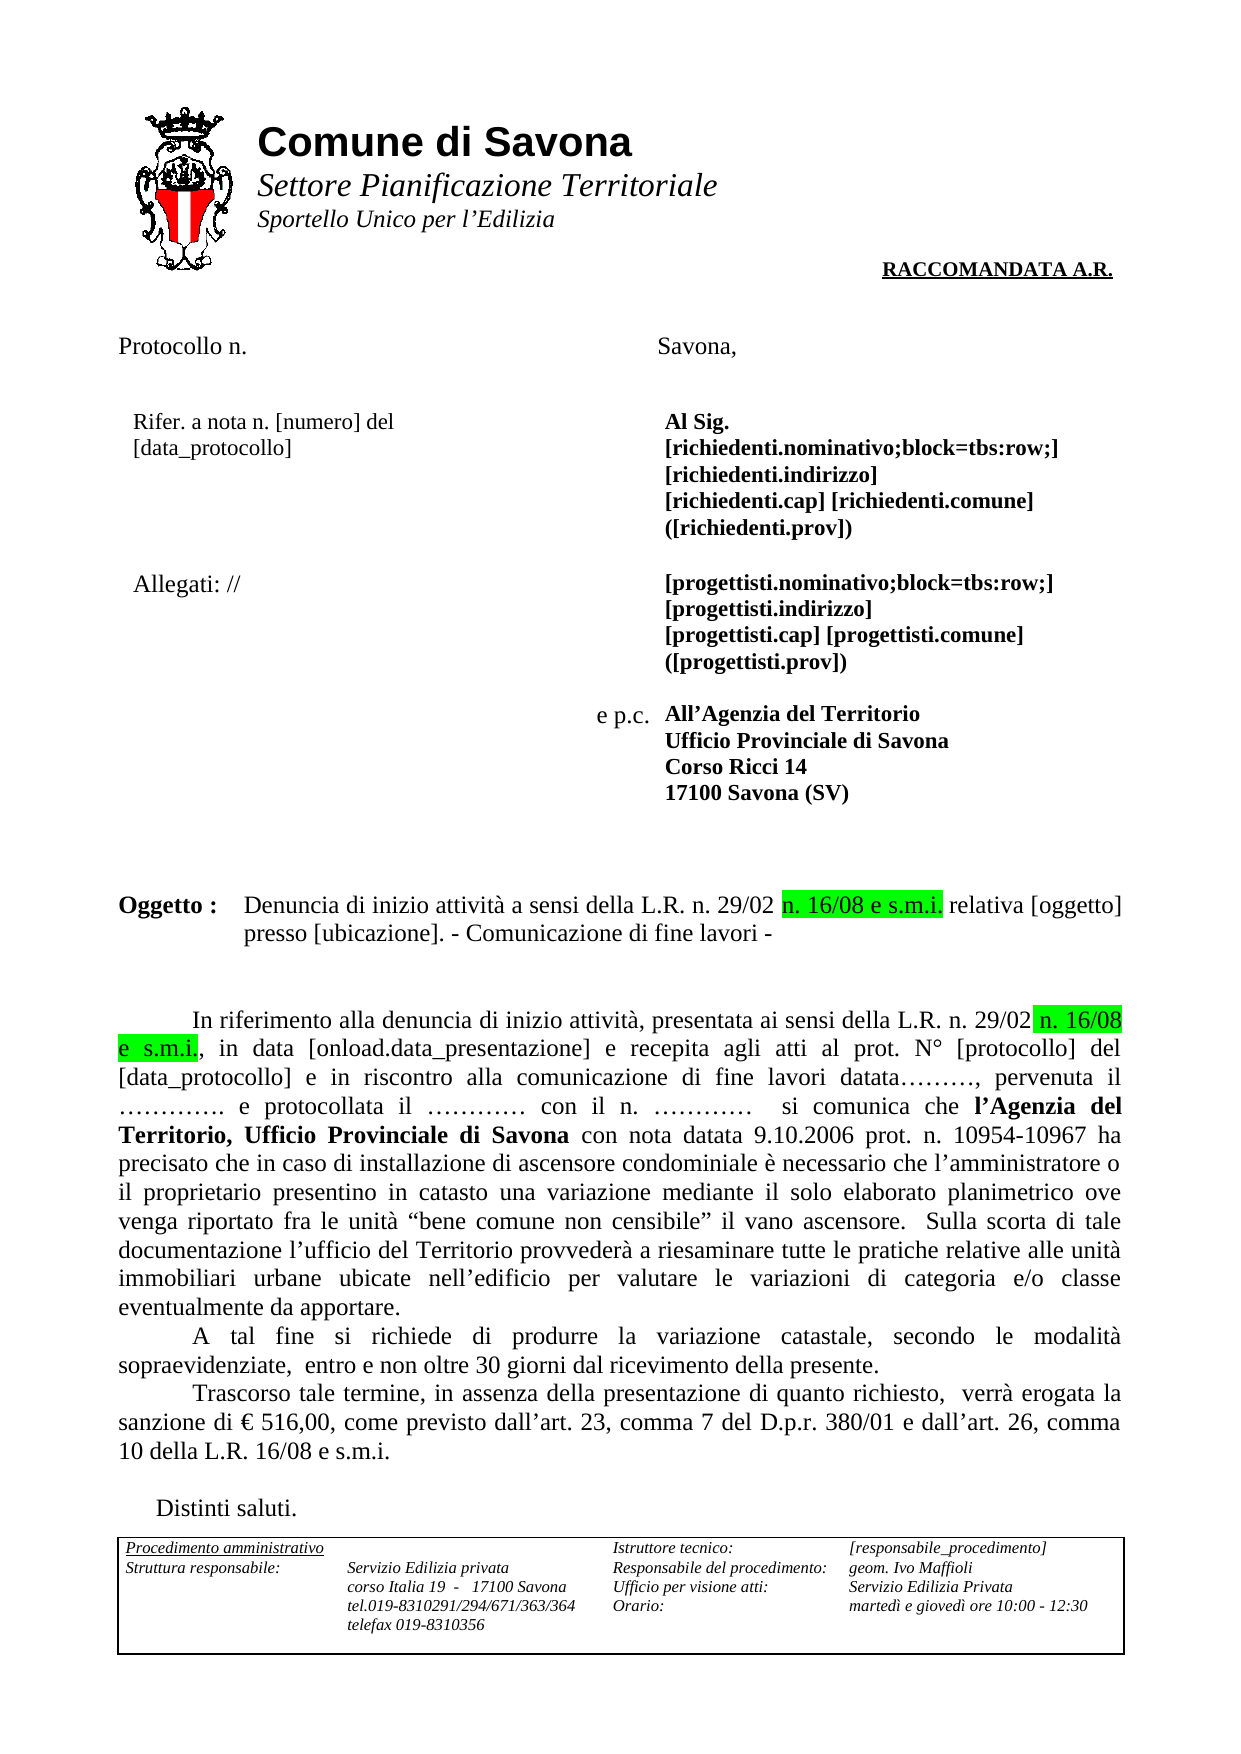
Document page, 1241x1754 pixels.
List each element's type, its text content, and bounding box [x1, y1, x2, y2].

table_header Protocollo n. [111, 331, 650, 360]
text A tal fine si richiede di produrre la variazione catastale, secondo le modalità sopraevidenziate, entro e non oltre 30 giorni dal ricevimento della presente. [118, 1321, 1122, 1378]
table_header Rifer. a nota n. [numero] del [data_protocollo] [126, 408, 484, 569]
table_header [485, 408, 657, 569]
text In riferimento alla denuncia di inizio attività, presentata ai sensi della L.R. n. 29/02 n. 16/08 e s.m.i., in data [onload.data_presentazione] e recepita agli atti al prot. N° [protocollo] del [data_protocollo] e in riscontro alla comunicazione di fine lavori datata………, pervenuta il …………. e protocollata il ………… con il n. ………… si comunica che l’Agenzia del Territorio, Ufficio Provinciale di Savona con nota datata 9.10.2006 prot. n. 10954-10967 ha precisato che in caso di installazione di ascensore condominiale è necessario che l’amministratore o il proprietario presentino in catasto una variazione mediante il solo elaborato planimetrico ove venga riportato fra le unità “bene comune non censibile” il vano ascensore. Sulla scorta di tale documentazione l’ufficio del Territorio provvederà a riesaminare tutte le pratiche relative alle unità immobiliari urbane ubicate nell’edificio per valutare le variazioni di categoria e/o classe eventualmente da apportare. [118, 1005, 1122, 1321]
table_cell e p.c. [485, 700, 657, 832]
table_header Savona, [650, 331, 1129, 360]
table_cell Allegati: // [126, 569, 484, 700]
table_header Al Sig. [richiedenti.nominativo;block=tbs:row;] [richiedenti.indirizzo] [richiedenti.cap] [richiedenti.comune] ([richiedenti.prov]) [657, 408, 1119, 569]
table_cell [progettisti.nominativo;block=tbs:row;] [progettisti.indirizzo] [progettisti.cap] [progettisti.comune] ([progettisti.prov]) [657, 569, 1119, 700]
table_header Oggetto : [111, 890, 236, 947]
text Distinti saluti. [156, 1493, 1122, 1522]
table_header Denuncia di inizio attività a sensi della L.R. n. 29/02 n. 16/08 e s.m.i. relativa [oggetto] presso [ubicazione]. - Comunicazione di fine lavori - [236, 890, 1129, 947]
table_cell All’Agenzia del Territorio Ufficio Provinciale di Savona Corso Ricci 14 17100 Savona (SV) [657, 700, 1119, 832]
text Trascorso tale termine, in assenza della presentazione di quanto richiesto, verrà erogata la sanzione di € 516,00, come previsto dall’art. 23, comma 7 del D.p.r. 380/01 e dall’art. 26, comma 10 della L.R. 16/08 e s.m.i. [118, 1378, 1122, 1465]
table_cell [126, 700, 484, 832]
table_cell [485, 569, 657, 700]
